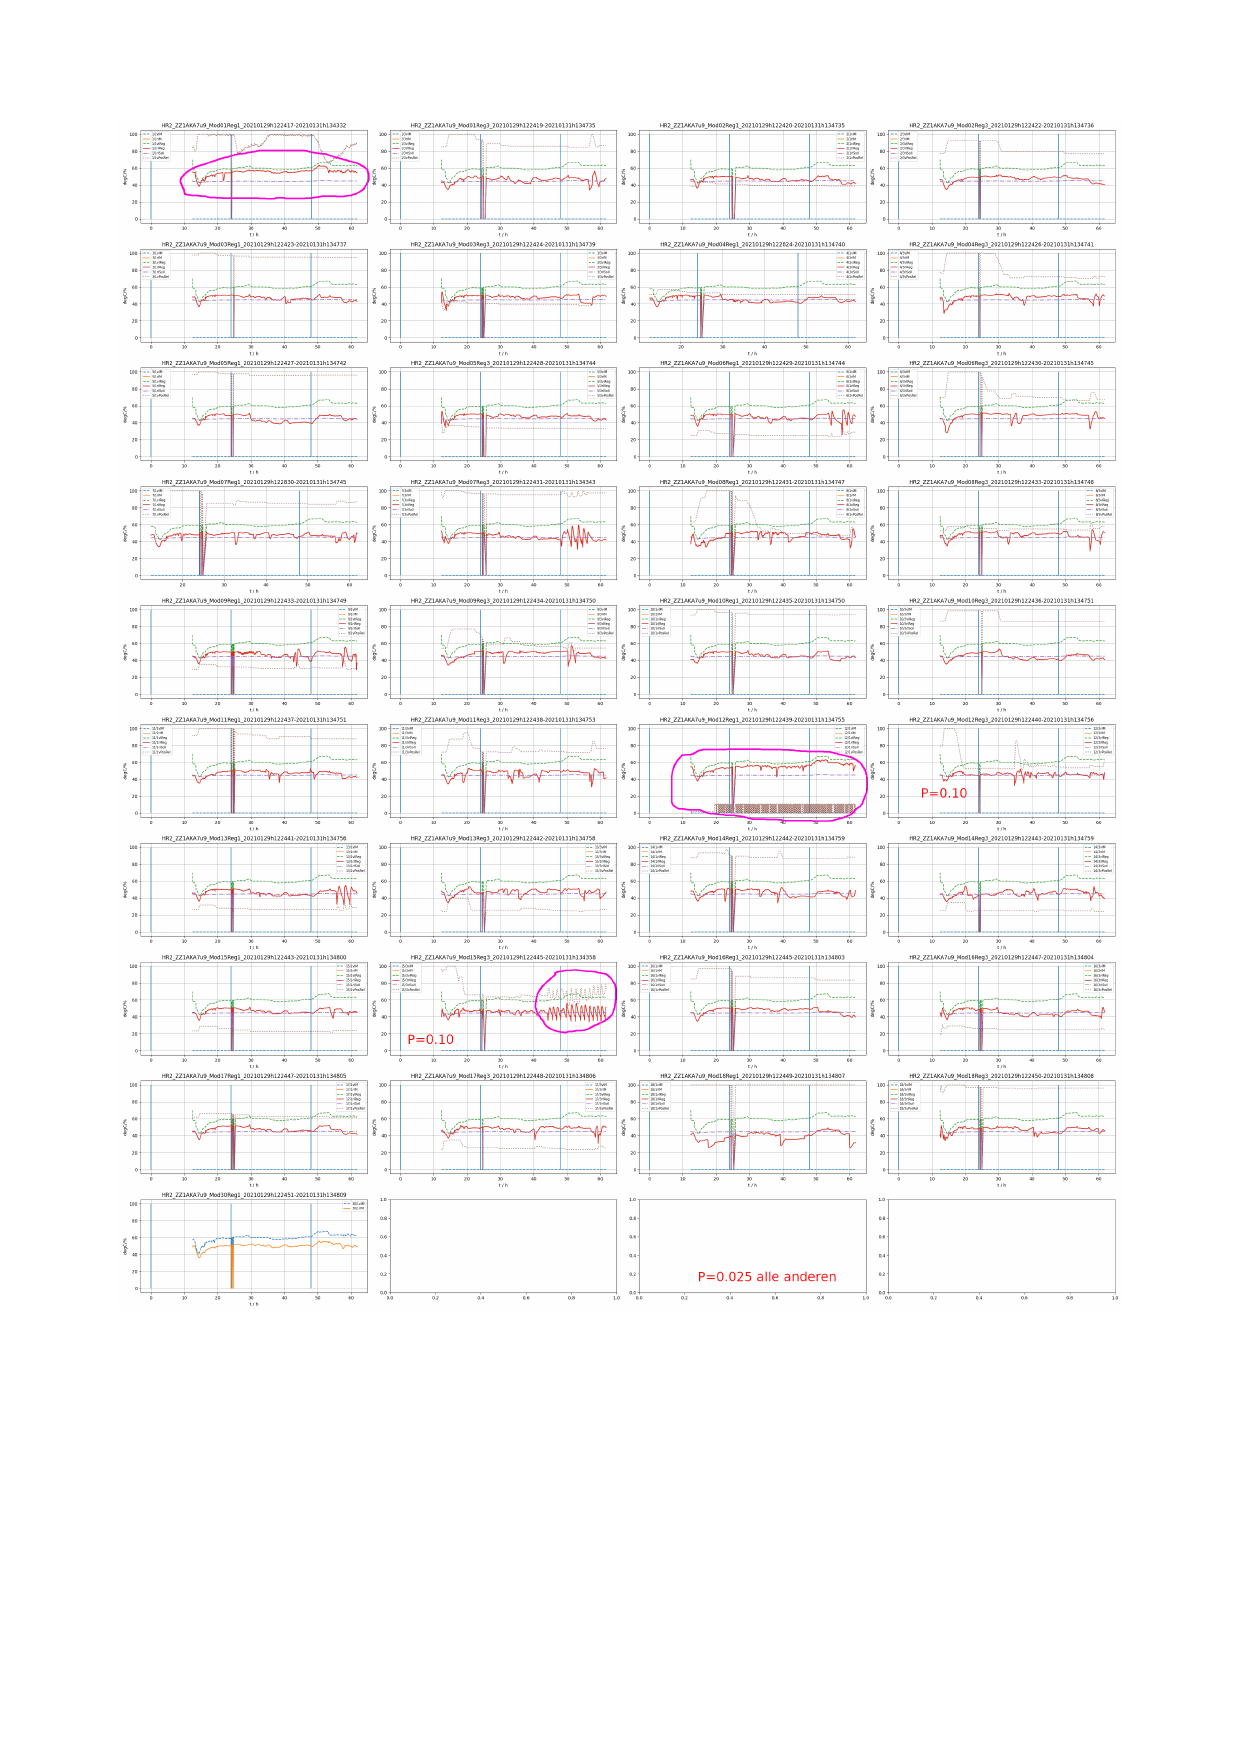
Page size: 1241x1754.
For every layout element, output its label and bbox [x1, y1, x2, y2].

picture [118, 118, 1123, 1311]
